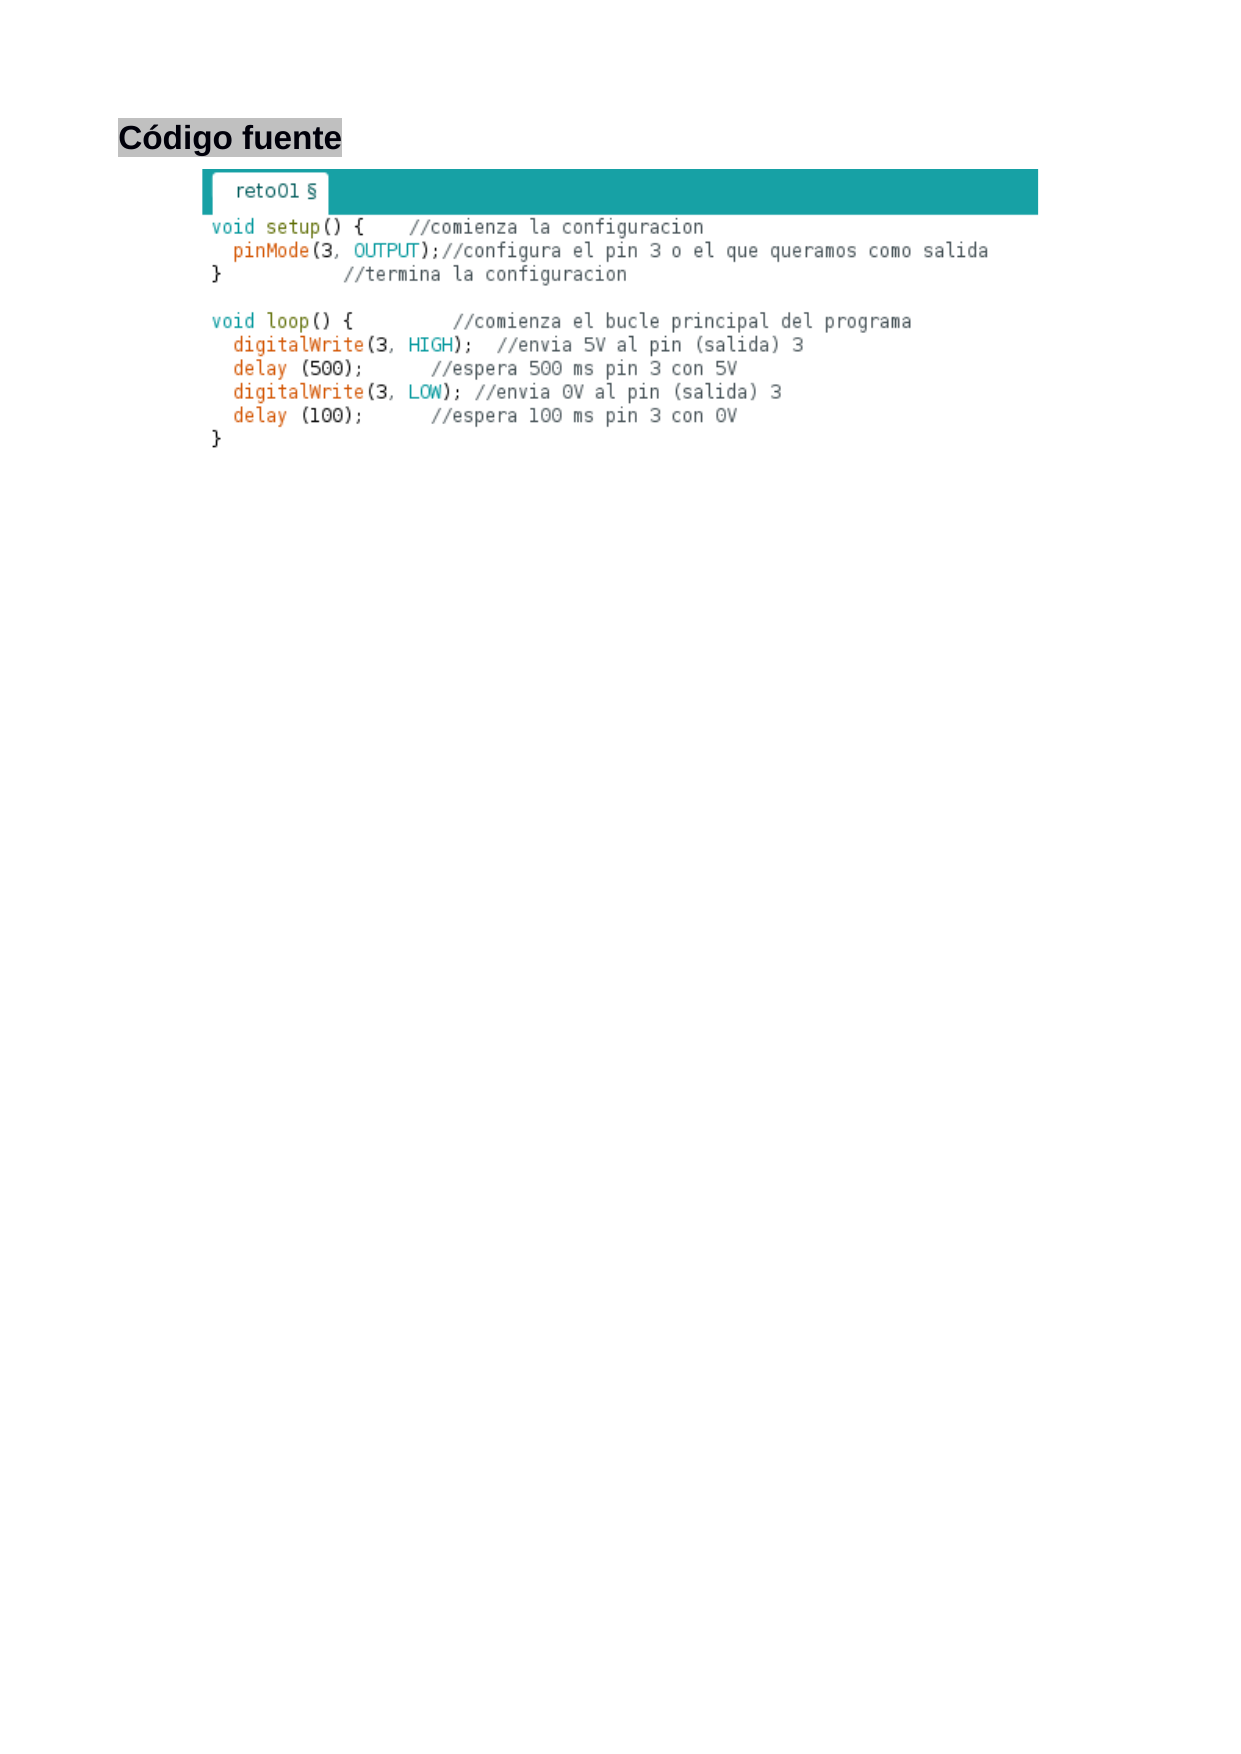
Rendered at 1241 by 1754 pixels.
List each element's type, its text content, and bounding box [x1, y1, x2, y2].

subtitle Código fuente [118, 118, 1122, 157]
picture [202, 169, 1039, 468]
